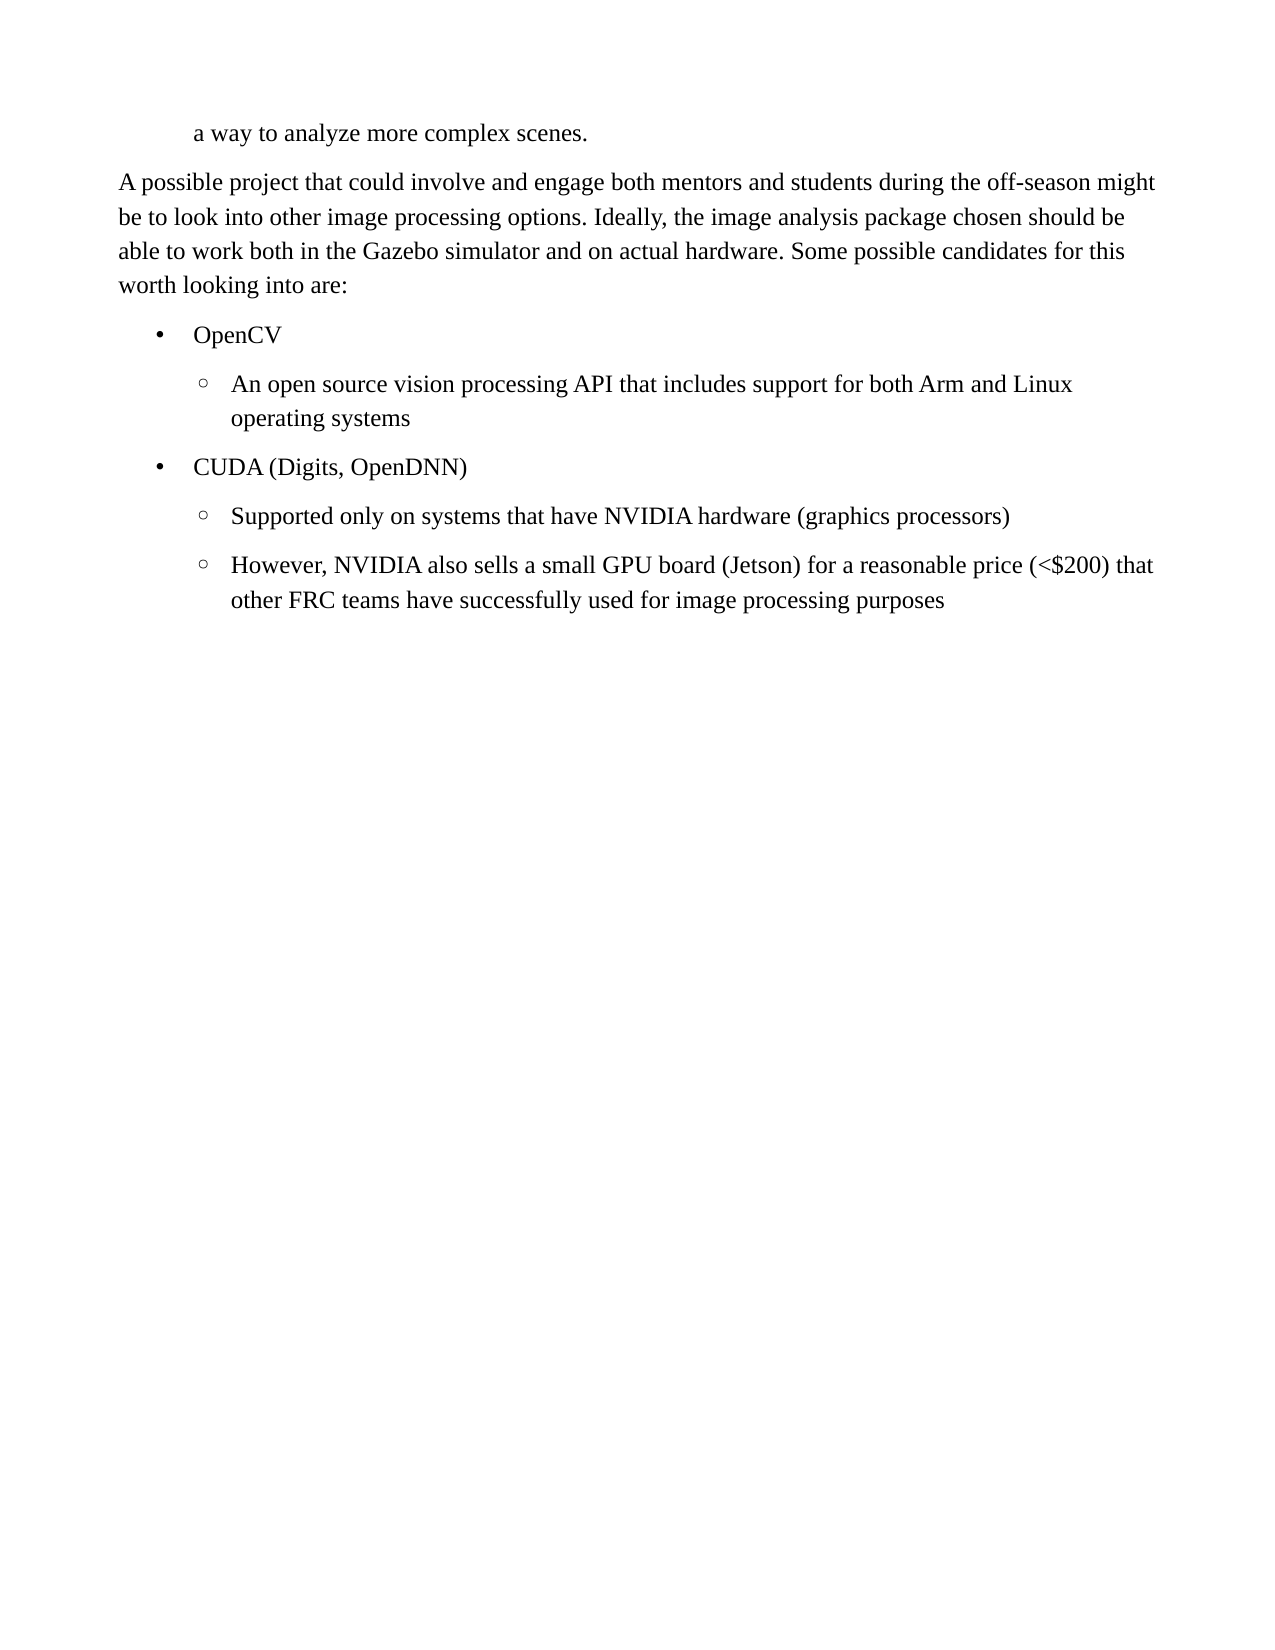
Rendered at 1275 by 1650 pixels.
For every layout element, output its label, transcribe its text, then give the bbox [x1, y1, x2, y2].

list a way to analyze more complex scenes. [156, 118, 1157, 147]
list An open source vision processing API that includes support for both Arm and Linux operating systems [193, 369, 1157, 432]
list Supported only on systems that have NVIDIA hardware (graphics processors) [193, 501, 1157, 530]
list OpenCV [156, 320, 1157, 348]
text A possible project that could involve and engage both mentors and students during the off-season might be to look into other image processing options. Ideally, the image analysis package chosen should be able to work both in the Gazebo simulator and on actual hardware. Some possible candidates for this worth looking into are: [118, 167, 1157, 299]
list CUDA (Digits, OpenDNN) [156, 452, 1157, 481]
list However, NVIDIA also sells a small GPU board (Jetson) for a reasonable price (<$200) that other FRC teams have successfully used for image processing purposes [193, 550, 1157, 614]
